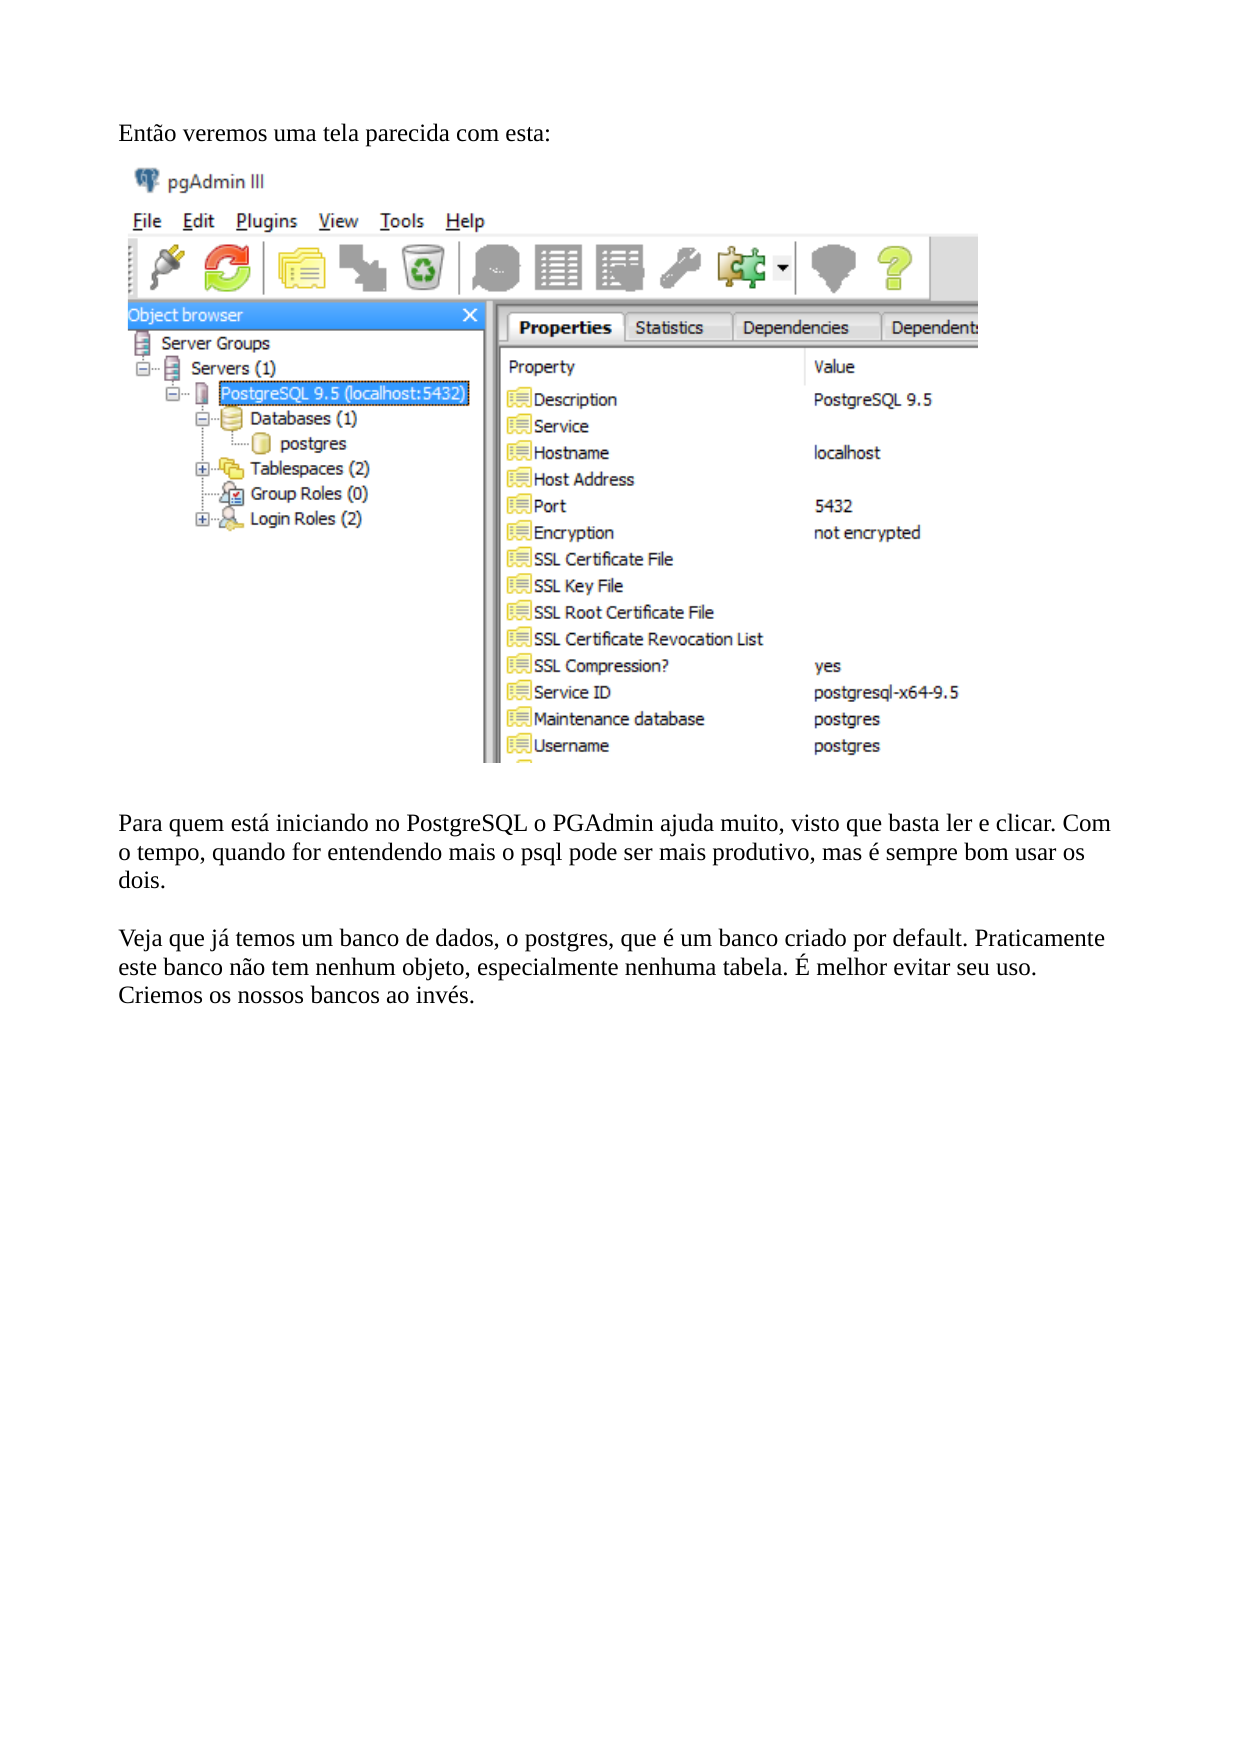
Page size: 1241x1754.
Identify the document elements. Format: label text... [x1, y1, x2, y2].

text Veja que já temos um banco de dados, o postgres, que é um banco criado por default. Praticamente este banco não tem nenhum objeto, especialmente nenhuma tabela. É melhor evitar seu uso. Criemos os nossos bancos ao invés. [118, 923, 1122, 1009]
picture [127, 165, 978, 763]
text Para quem está iniciando no PostgreSQL o PGAdmin ajuda muito, visto que basta ler e clicar. Com o tempo, quando for entendendo mais o psql pode ser mais produtivo, mas é sempre bom usar os dois. [118, 808, 1122, 894]
text Então veremos uma tela parecida com esta: [118, 118, 1122, 147]
